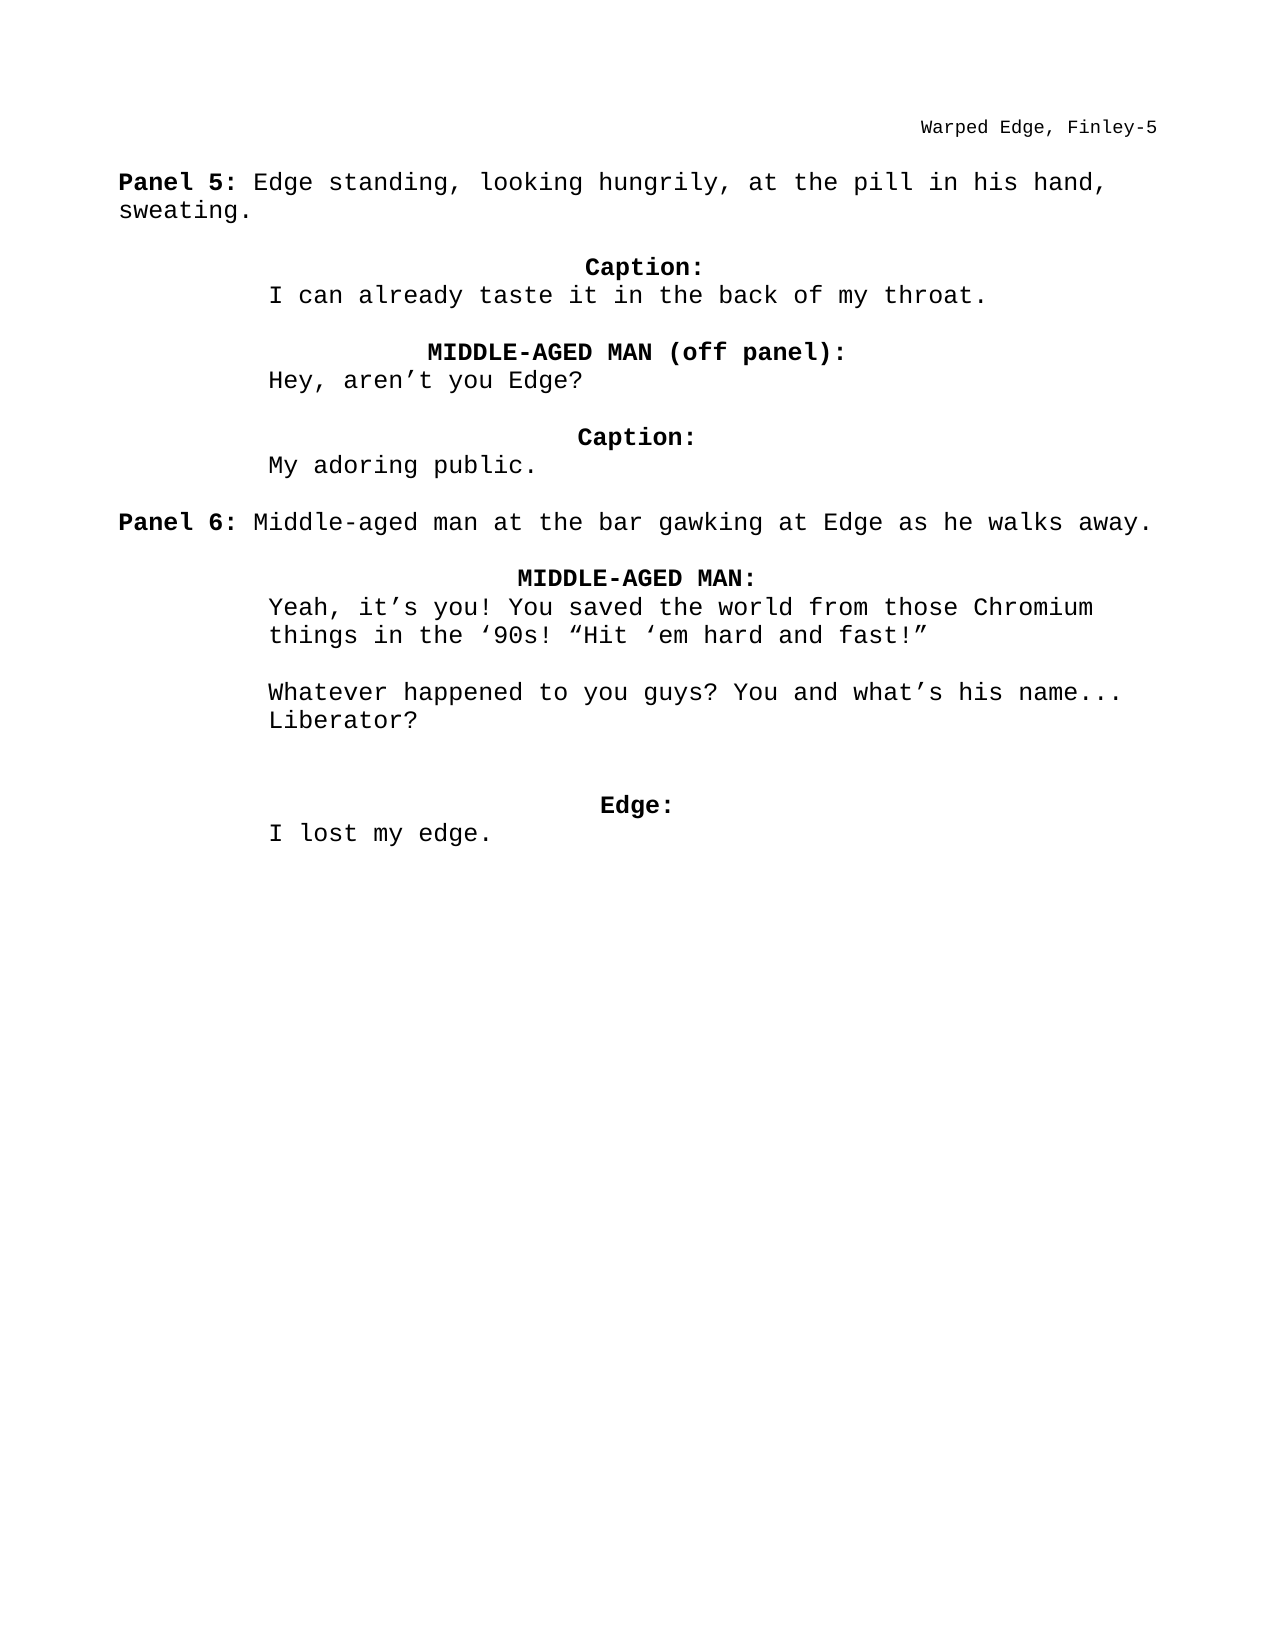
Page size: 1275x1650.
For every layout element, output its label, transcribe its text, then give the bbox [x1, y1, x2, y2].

text Panel 5: Edge standing, looking hungrily, at the pill in his hand, sweating. [118, 169, 1157, 226]
text MIDDLE-AGED MAN (off panel): [118, 339, 1157, 368]
text Caption: [118, 254, 1157, 283]
text Edge: [118, 793, 1157, 821]
text Hey, aren’t you Edge? [268, 368, 1157, 396]
text Panel 6: Middle-aged man at the bar gawking at Edge as he walks away. [118, 509, 1157, 538]
text Caption: [118, 424, 1157, 453]
text Whatever happened to you guys? You and what’s his name... Liberator? [268, 679, 1157, 736]
text Yeah, it’s you! You saved the world from those Chromium things in the ‘90s! “Hit ‘em hard and fast!” [268, 594, 1157, 651]
text MIDDLE-AGED MAN: [118, 566, 1157, 594]
text I can already taste it in the back of my throat. [268, 283, 1157, 311]
text My adoring public. [268, 453, 1157, 481]
text I lost my edge. [268, 821, 1157, 849]
